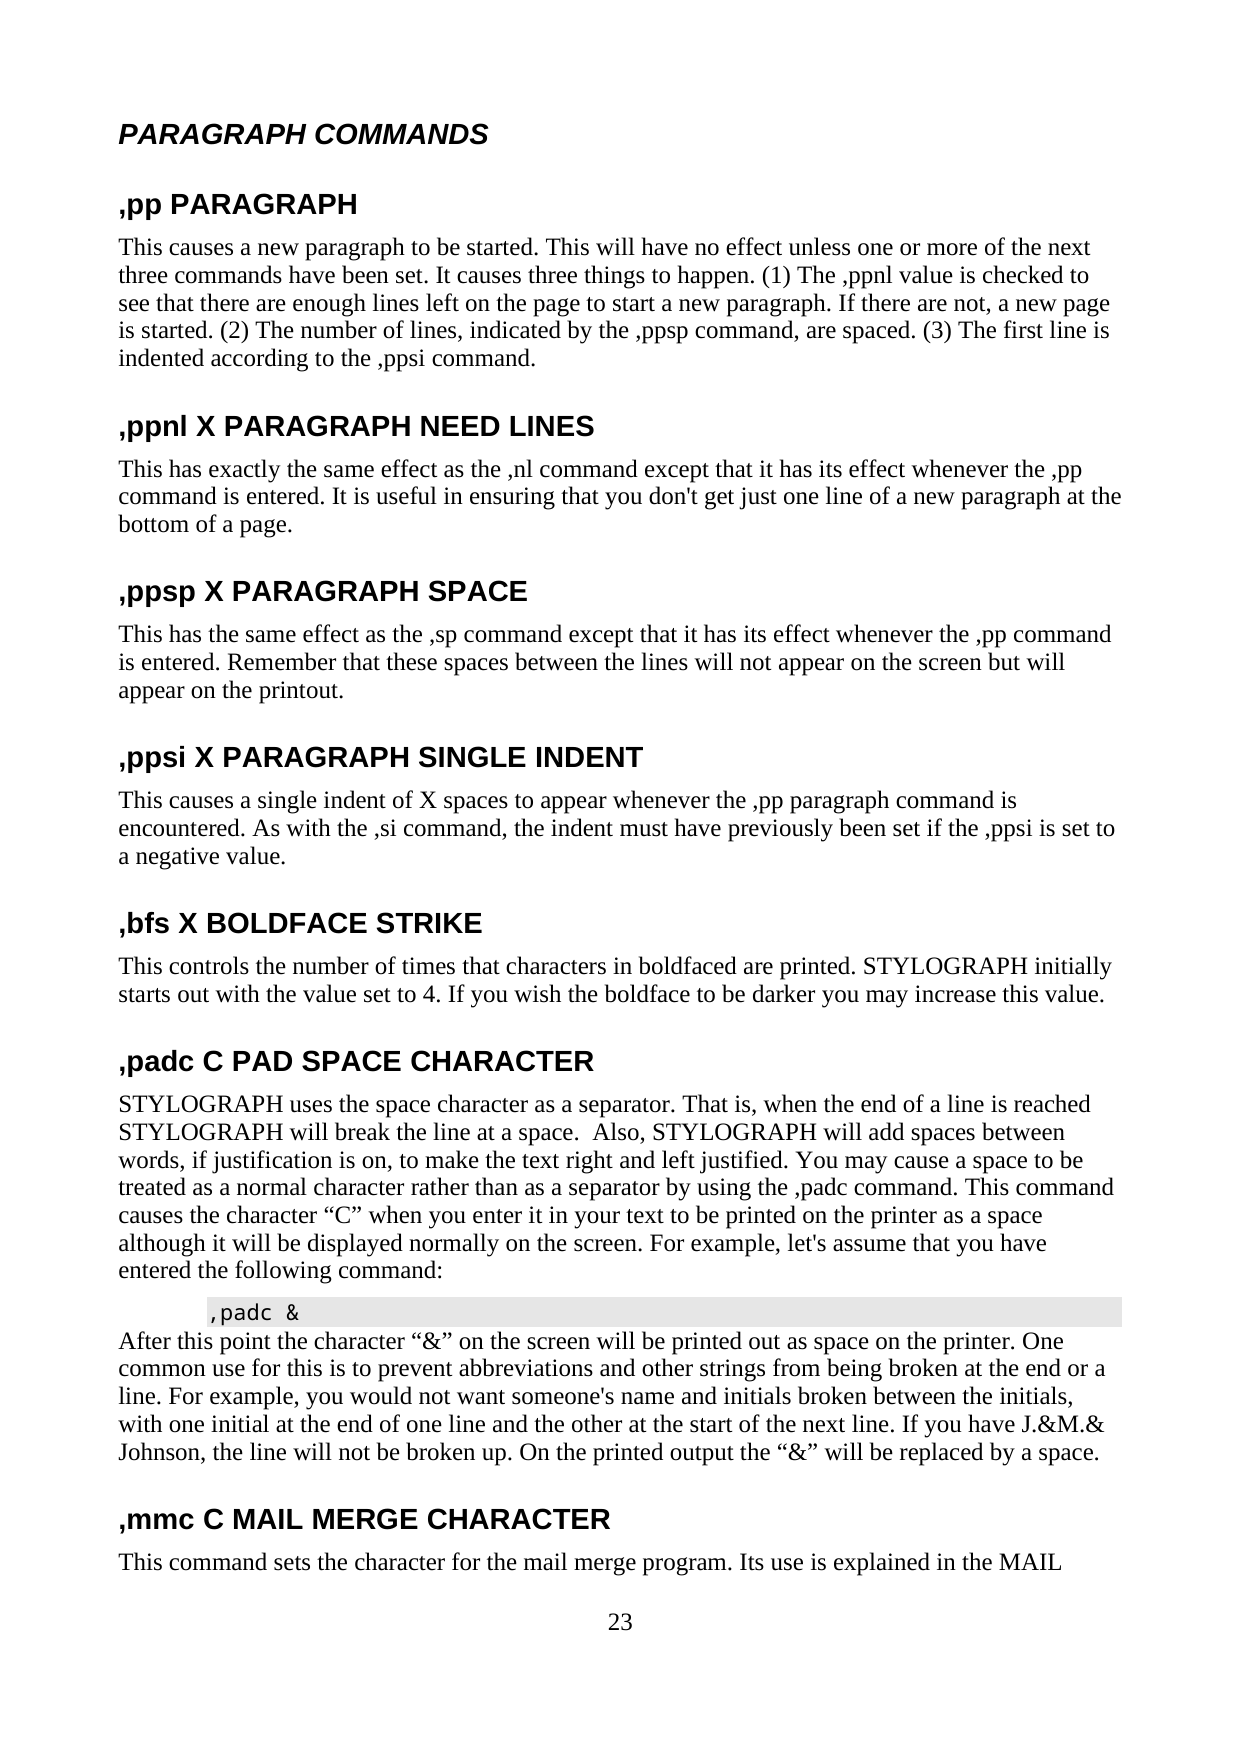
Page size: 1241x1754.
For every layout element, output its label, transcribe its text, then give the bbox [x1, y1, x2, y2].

text This causes a single indent of X spaces to appear whenever the ,pp paragraph command is encountered. As with the ,si command, the indent must have previously been set if the ,ppsi is set to a negative value. [118, 786, 1122, 869]
subtitle ,ppnl X PARAGRAPH NEED LINES [118, 409, 1122, 442]
text This has exactly the same effect as the ,nl command except that it has its effect whenever the ,pp command is entered. It is useful in ensuring that you don't get just one line of a new paragraph at the bottom of a page. [118, 455, 1122, 538]
text This controls the number of times that characters in boldfaced are printed. STYLOGRAPH initially starts out with the value set to 4. If you wish the boldface to be darker you may increase this value. [118, 952, 1122, 1008]
subtitle ,pp PARAGRAPH [118, 188, 1122, 221]
text STYLOGRAPH uses the space character as a separator. That is, when the end of a line is reached STYLOGRAPH will break the line at a space. Also, STYLOGRAPH will add spaces between words, if justification is on, to make the text right and left justified. You may cause a space to be treated as a normal character rather than as a separator by using the ,padc command. This command causes the character “C” when you enter it in your text to be printed on the printer as a space although it will be displayed normally on the screen. For example, let's assume that you have entered the following command: [118, 1090, 1122, 1284]
text After this point the character “&” on the screen will be printed out as space on the printer. One common use for this is to prevent abbreviations and other strings from being broken at the end or a line. For example, you would not want someone's name and initials broken between the initials, with one initial at the end of one line and the other at the start of the next line. If you have J.&M.& Johnson, the line will not be broken up. On the printed output the “&” will be replaced by a space. [118, 1327, 1122, 1465]
subtitle PARAGRAPH COMMANDS [118, 118, 1122, 151]
subtitle ,mmc C MAIL MERGE CHARACTER [118, 1503, 1122, 1536]
subtitle ,bfs X BOLDFACE STRIKE [118, 907, 1122, 940]
text ,padc & [207, 1297, 1122, 1327]
text This causes a new paragraph to be started. This will have no effect unless one or more of the next three commands have been set. It causes three things to happen. (1) The ,ppnl value is checked to see that there are enough lines left on the page to start a new paragraph. If there are not, a new page is started. (2) The number of lines, indicated by the ,ppsp command, are spaced. (3) The first line is indented according to the ,ppsi command. [118, 233, 1122, 372]
text This command sets the character for the mail merge program. Its use is explained in the MAIL [118, 1548, 1122, 1576]
subtitle ,ppsp X PARAGRAPH SPACE [118, 575, 1122, 608]
subtitle ,padc C PAD SPACE CHARACTER [118, 1045, 1122, 1078]
text This has the same effect as the ,sp command except that it has its effect whenever the ,pp command is entered. Remember that these spaces between the lines will not appear on the screen but will appear on the printout. [118, 621, 1122, 704]
subtitle ,ppsi X PARAGRAPH SINGLE INDENT [118, 741, 1122, 774]
